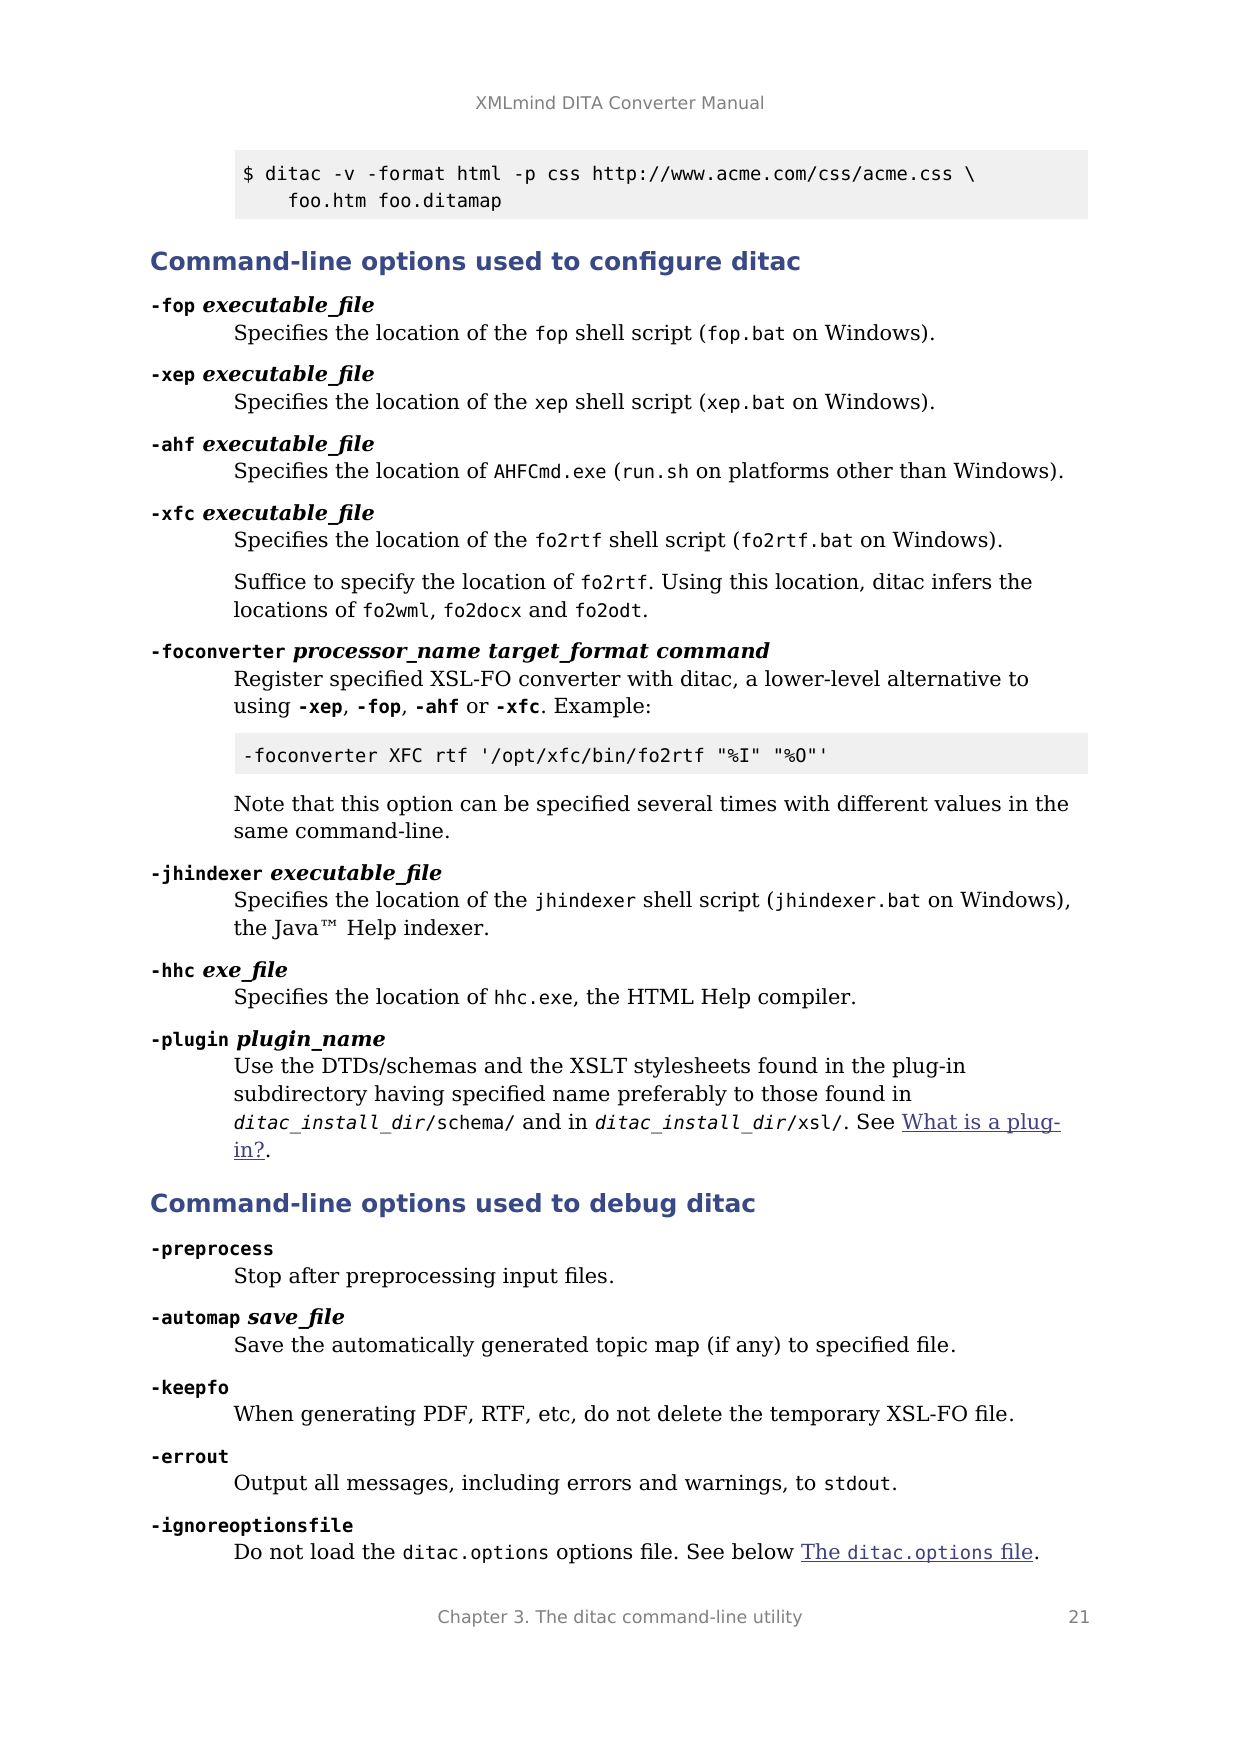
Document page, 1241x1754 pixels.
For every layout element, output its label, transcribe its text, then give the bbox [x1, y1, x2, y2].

text Register specified XSL-FO converter with ditac, a lower-level alternative to using -xep, -fop, -ahf or -xfc. Example: [233, 663, 1090, 719]
text Command-line options used to debug ditac [150, 1189, 1090, 1219]
text Save the automatically generated topic map (if any) to specified file. [233, 1329, 1090, 1357]
text Specifies the location of hhc.exe, the HTML Help compiler. [233, 982, 1090, 1009]
text -plugin plugin_name [150, 1023, 1090, 1051]
text -foconverter processor_name target_format command [150, 636, 1090, 663]
text -hhc exe_file [150, 954, 1090, 982]
text -preprocess [150, 1232, 1090, 1260]
text -xfc executable_file [150, 497, 1090, 525]
text Suffice to specify the location of fo2rtf. Using this location, ditac infers the locations of fo2wml, fo2docx and fo2odt. [233, 566, 1090, 622]
text When generating PDF, RTF, etc, do not delete the temporary XSL-FO file. [233, 1398, 1090, 1426]
text Output all messages, including errors and warnings, to stdout. [233, 1468, 1090, 1495]
text Specifies the location of the xep shell script (xep.bat on Windows). [233, 387, 1090, 414]
text Specifies the location of AHFCmd.exe (run.sh on platforms other than Windows). [233, 456, 1090, 483]
text Stop after preprocessing input files. [233, 1260, 1090, 1288]
text -automap save_file [150, 1302, 1090, 1329]
text Use the DTDs/schemas and the XSLT stylesheets found in the plug-in subdirectory having specified name preferably to those found in ditac_install_dir/schema/ and in ditac_install_dir/xsl/. See What is a plug-in?. [233, 1051, 1090, 1162]
text Specifies the location of the fop shell script (fop.bat on Windows). [233, 317, 1090, 345]
text -errout [150, 1440, 1090, 1468]
text Specifies the location of the jhindexer shell script (jhindexer.bat on Windows), the Java™ Help indexer. [233, 885, 1090, 940]
text -fop executable_file [150, 290, 1090, 317]
text -foconverter XFC rtf '/opt/xfc/bin/fo2rtf "%I" "%O"' [235, 733, 1088, 774]
text -keepfo [150, 1371, 1090, 1398]
text -ahf executable_file [150, 428, 1090, 456]
text $ ditac -v -format html -p css http://www.acme.com/css/acme.css \ foo.htm foo.ditamap [235, 150, 1088, 219]
text Do not load the ditac.options options file. See below The ditac.options file. [233, 1537, 1090, 1564]
text -xep executable_file [150, 359, 1090, 387]
text -ignoreoptionsfile [150, 1509, 1090, 1537]
text -jhindexer executable_file [150, 857, 1090, 885]
text Command-line options used to configure ditac [150, 247, 1090, 276]
text Note that this option can be specified several times with different values in the same command-line. [233, 788, 1090, 843]
text Specifies the location of the fo2rtf shell script (fo2rtf.bat on Windows). [233, 525, 1090, 553]
